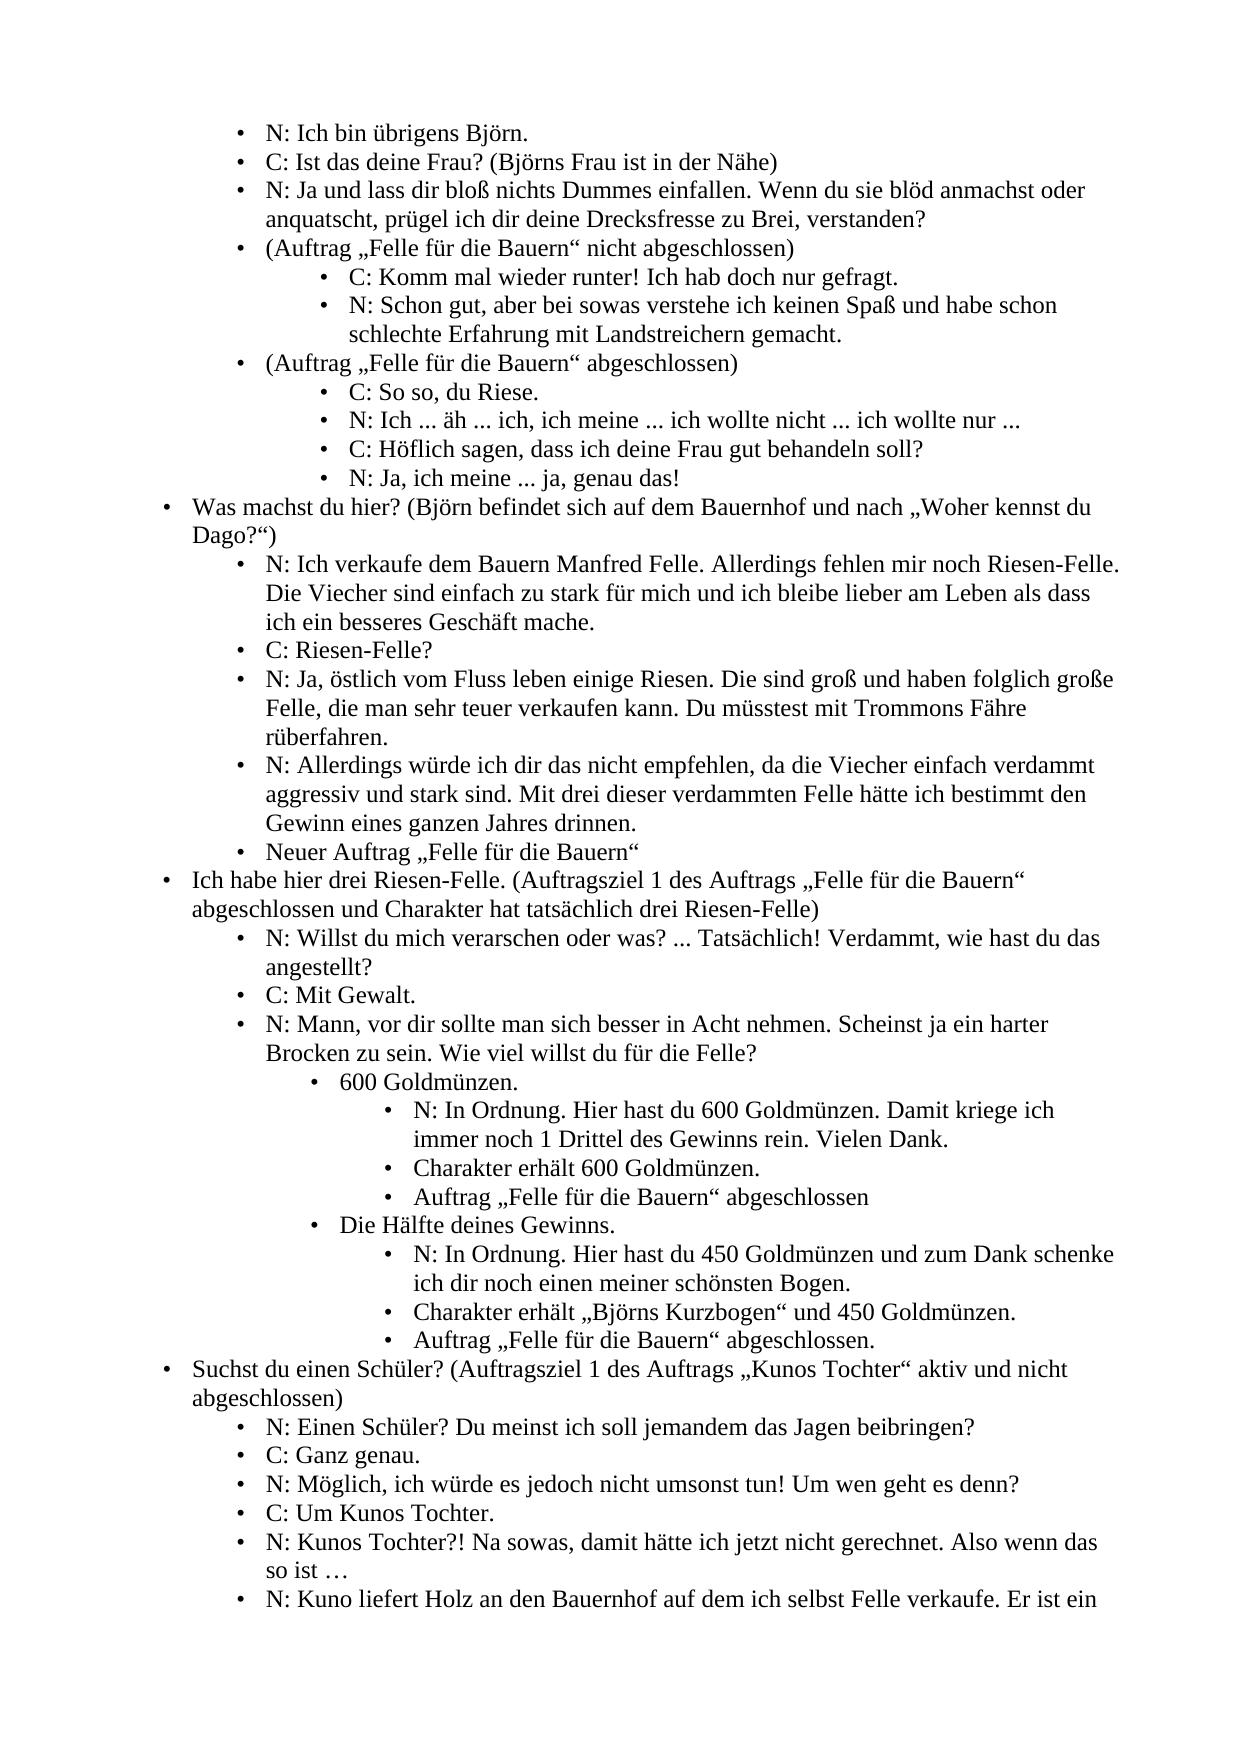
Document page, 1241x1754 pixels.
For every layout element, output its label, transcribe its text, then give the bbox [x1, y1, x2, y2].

list (Auftrag „Felle für die Bauern“ abgeschlossen) [236, 348, 1122, 377]
list C: Höflich sagen, dass ich deine Frau gut behandeln soll? [319, 434, 1122, 463]
list C: Ganz genau. [236, 1441, 1122, 1469]
list N: Mann, vor dir sollte man sich besser in Acht nehmen. Scheinst ja ein harter Brocken zu sein. Wie viel willst du für die Felle? [236, 1009, 1122, 1067]
list N: Ich bin übrigens Björn. [236, 118, 1122, 147]
list Auftrag „Felle für die Bauern“ abgeschlossen [384, 1182, 1122, 1211]
list Die Hälfte deines Gewinns. [310, 1211, 1122, 1239]
list N: In Ordnung. Hier hast du 450 Goldmünzen und zum Dank schenke ich dir noch einen meiner schönsten Bogen. [384, 1239, 1122, 1297]
list N: Ja, ich meine ... ja, genau das! [319, 463, 1122, 492]
list C: Um Kunos Tochter. [236, 1498, 1122, 1527]
list N: Ja, östlich vom Fluss leben einige Riesen. Die sind groß und haben folglich große Felle, die man sehr teuer verkaufen kann. Du müsstest mit Trommons Fähre rüberfahren. [236, 664, 1122, 751]
list N: Willst du mich verarschen oder was? ... Tatsächlich! Verdammt, wie hast du das angestellt? [236, 923, 1122, 981]
list C: Ist das deine Frau? (Björns Frau ist in der Nähe) [236, 147, 1122, 176]
list Neuer Auftrag „Felle für die Bauern“ [236, 837, 1122, 866]
list Charakter erhält „Björns Kurzbogen“ und 450 Goldmünzen. [384, 1297, 1122, 1326]
list N: Ich verkaufe dem Bauern Manfred Felle. Allerdings fehlen mir noch Riesen-Felle. Die Viecher sind einfach zu stark für mich und ich bleibe lieber am Leben als dass ich ein besseres Geschäft mache. [236, 549, 1122, 636]
list Charakter erhält 600 Goldmünzen. [384, 1153, 1122, 1182]
list Ich habe hier drei Riesen-Felle. (Auftragsziel 1 des Auftrags „Felle für die Bauern“ abgeschlossen und Charakter hat tatsächlich drei Riesen-Felle) [162, 866, 1122, 923]
list N: Allerdings würde ich dir das nicht empfehlen, da die Viecher einfach verdammt aggressiv und stark sind. Mit drei dieser verdammten Felle hätte ich bestimmt den Gewinn eines ganzen Jahres drinnen. [236, 751, 1122, 837]
list N: Ja und lass dir bloß nichts Dummes einfallen. Wenn du sie blöd anmachst oder anquatscht, prügel ich dir deine Drecksfresse zu Brei, verstanden? [236, 176, 1122, 233]
list N: Einen Schüler? Du meinst ich soll jemandem das Jagen beibringen? [236, 1412, 1122, 1441]
list N: Kuno liefert Holz an den Bauernhof auf dem ich selbst Felle verkaufe. Er ist ein [236, 1584, 1122, 1613]
list Auftrag „Felle für die Bauern“ abgeschlossen. [384, 1326, 1122, 1354]
list N: In Ordnung. Hier hast du 600 Goldmünzen. Damit kriege ich immer noch 1 Drittel des Gewinns rein. Vielen Dank. [384, 1096, 1122, 1153]
list N: Kunos Tochter?! Na sowas, damit hätte ich jetzt nicht gerechnet. Also wenn das so ist … [236, 1527, 1122, 1584]
list N: Möglich, ich würde es jedoch nicht umsonst tun! Um wen geht es denn? [236, 1469, 1122, 1498]
list C: Riesen-Felle? [236, 636, 1122, 664]
list Was machst du hier? (Björn befindet sich auf dem Bauernhof und nach „Woher kennst du Dago?“) [162, 492, 1122, 549]
list Suchst du einen Schüler? (Auftragsziel 1 des Auftrags „Kunos Tochter“ aktiv und nicht abgeschlossen) [162, 1354, 1122, 1412]
list (Auftrag „Felle für die Bauern“ nicht abgeschlossen) [236, 233, 1122, 262]
list N: Ich ... äh ... ich, ich meine ... ich wollte nicht ... ich wollte nur ... [319, 406, 1122, 434]
list C: So so, du Riese. [319, 377, 1122, 406]
list N: Schon gut, aber bei sowas verstehe ich keinen Spaß und habe schon schlechte Erfahrung mit Landstreichern gemacht. [319, 291, 1122, 348]
list C: Komm mal wieder runter! Ich hab doch nur gefragt. [319, 262, 1122, 291]
list C: Mit Gewalt. [236, 981, 1122, 1009]
list 600 Goldmünzen. [310, 1067, 1122, 1096]
